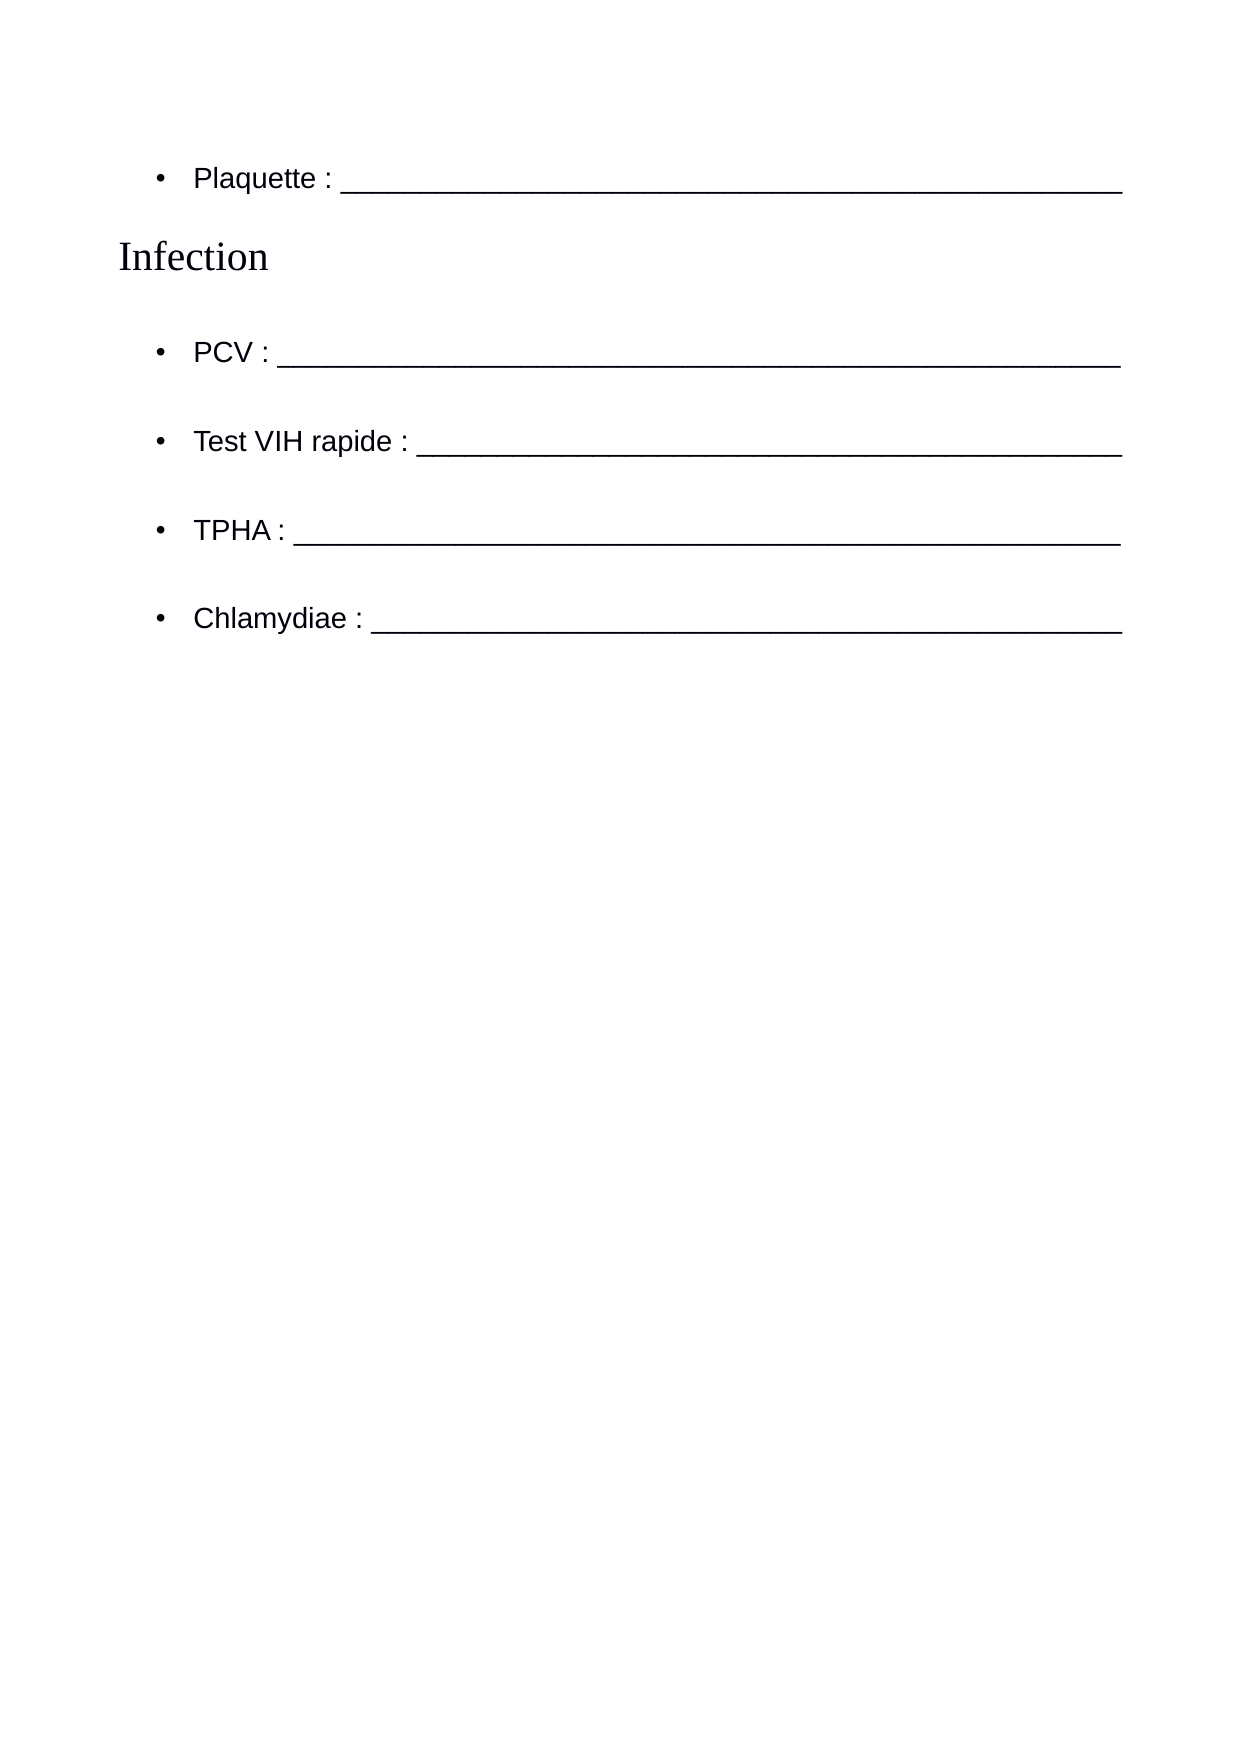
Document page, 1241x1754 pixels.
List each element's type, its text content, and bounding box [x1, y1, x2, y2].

list Chlamydiae : [156, 558, 1122, 646]
subtitle Infection [118, 232, 1122, 279]
list PCV : [156, 292, 1122, 381]
list Test VIH rapide : [156, 381, 1122, 469]
list Plaquette : [156, 118, 1122, 207]
list TPHA : [156, 469, 1122, 558]
